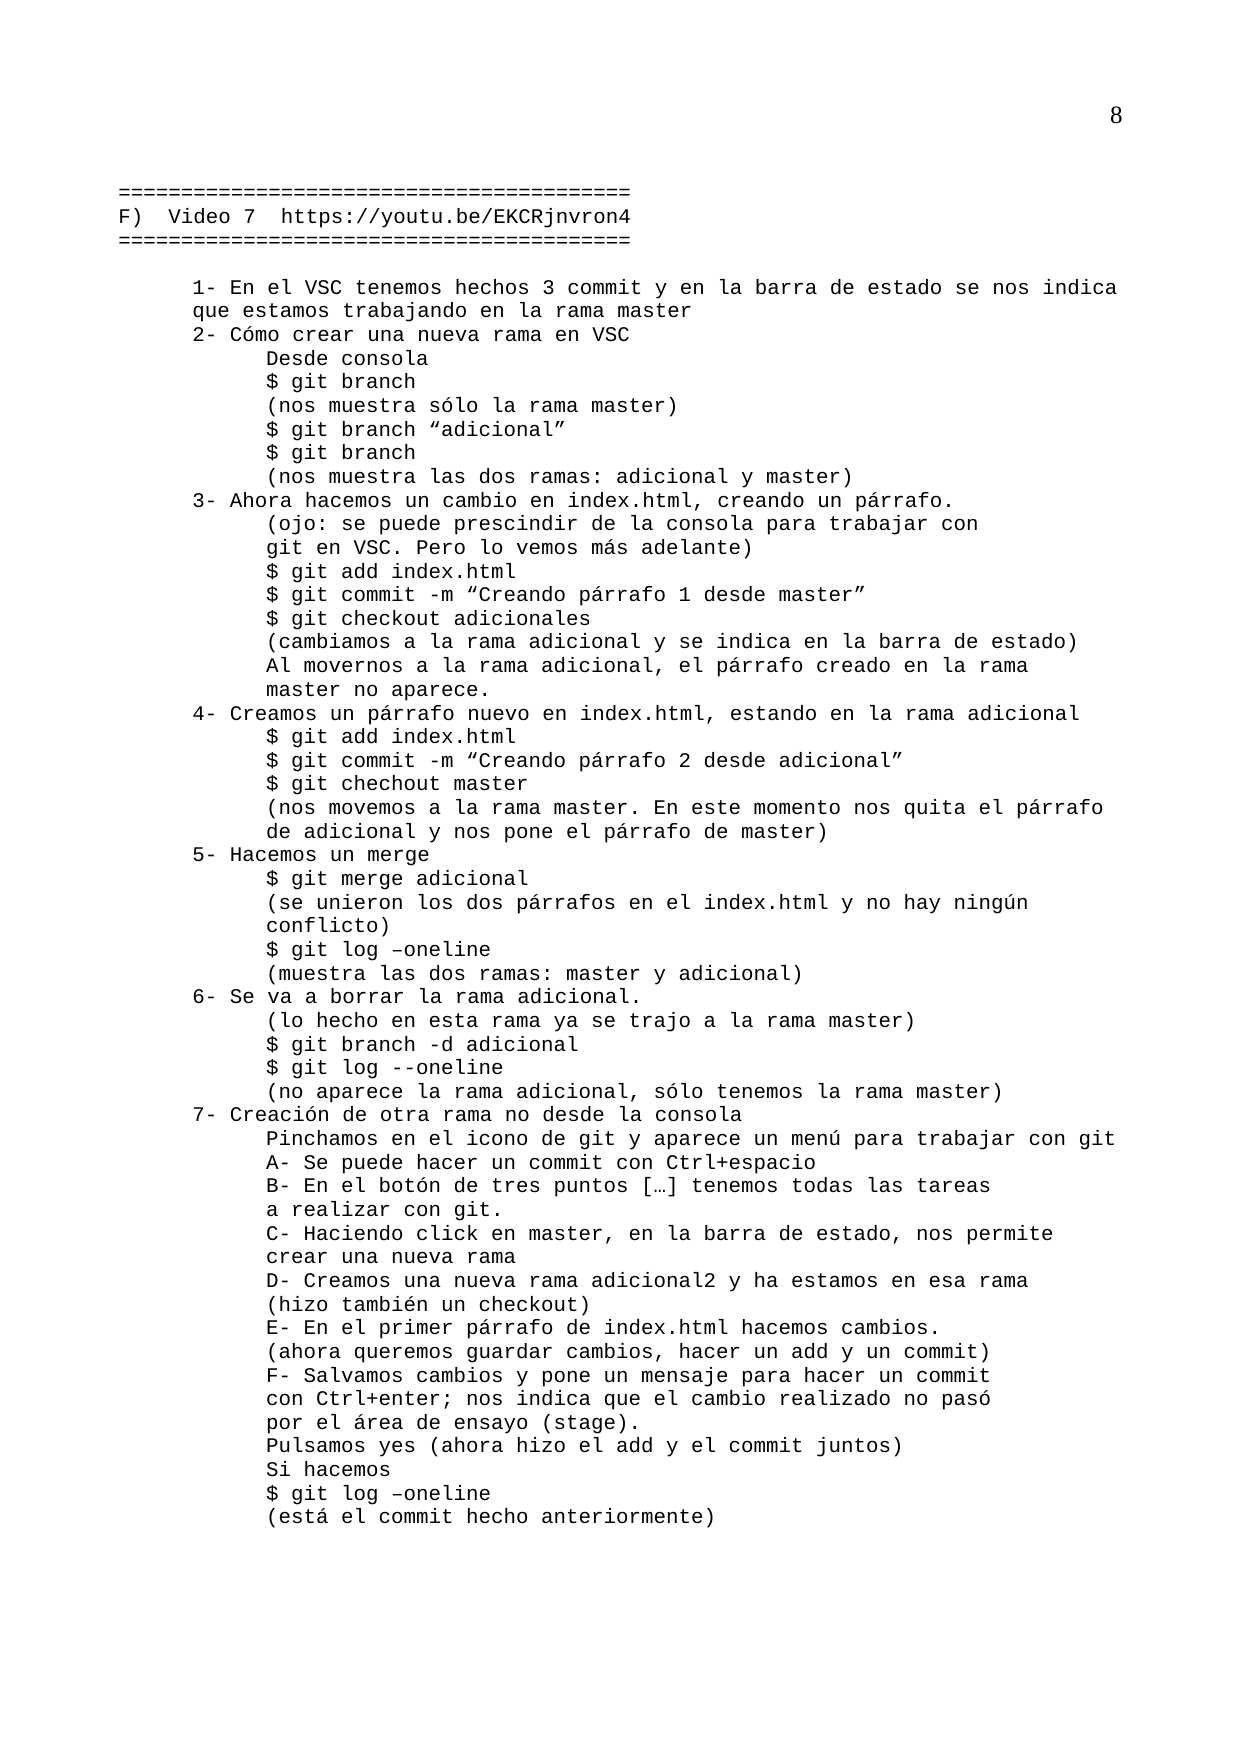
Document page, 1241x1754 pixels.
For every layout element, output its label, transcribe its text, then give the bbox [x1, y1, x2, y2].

text (muestra las dos ramas: master y adicional) [118, 963, 1122, 986]
text (ahora queremos guardar cambios, hacer un add y un commit) [118, 1341, 1122, 1364]
text (nos muestra sólo la rama master) [118, 395, 1122, 419]
text 2- Cómo crear una nueva rama en VSC [118, 324, 1122, 348]
text $ git add index.html [118, 561, 1122, 584]
text Al movernos a la rama adicional, el párrafo creado en la rama [118, 655, 1122, 679]
text $ git add index.html [118, 726, 1122, 750]
text $ git branch “adicional” [118, 419, 1122, 442]
text C- Haciendo click en master, en la barra de estado, nos permite [118, 1223, 1122, 1246]
text B- En el botón de tres puntos […] tenemos todas las tareas [118, 1175, 1122, 1199]
text 1- En el VSC tenemos hechos 3 commit y en la barra de estado se nos indica [118, 277, 1122, 301]
text ========================================= [118, 182, 1122, 206]
text (hizo también un checkout) [118, 1294, 1122, 1317]
text master no aparece. [118, 679, 1122, 702]
text crear una nueva rama [118, 1246, 1122, 1270]
text por el área de ensayo (stage). [118, 1412, 1122, 1436]
text 7- Creación de otra rama no desde la consola [118, 1104, 1122, 1128]
text $ git branch -d adicional [118, 1033, 1122, 1057]
text Pinchamos en el icono de git y aparece un menú para trabajar con git [118, 1128, 1122, 1152]
text F- Salvamos cambios y pone un mensaje para hacer un commit [118, 1364, 1122, 1388]
text que estamos trabajando en la rama master [118, 301, 1122, 324]
text $ git branch [118, 442, 1122, 466]
text (se unieron los dos párrafos en el index.html y no hay ningún [118, 892, 1122, 915]
text ========================================= [118, 229, 1122, 253]
text con Ctrl+enter; nos indica que el cambio realizado no pasó [118, 1388, 1122, 1412]
text (lo hecho en esta rama ya se trajo a la rama master) [118, 1010, 1122, 1033]
text de adicional y nos pone el párrafo de master) [118, 821, 1122, 844]
text A- Se puede hacer un commit con Ctrl+espacio [118, 1152, 1122, 1175]
text $ git commit -m “Creando párrafo 2 desde adicional” [118, 750, 1122, 773]
text (nos muestra las dos ramas: adicional y master) [118, 466, 1122, 490]
text F) Video 7 https://youtu.be/EKCRjnvron4 [118, 206, 1122, 229]
text (no aparece la rama adicional, sólo tenemos la rama master) [118, 1081, 1122, 1104]
text $ git log –oneline [118, 1483, 1122, 1506]
text Pulsamos yes (ahora hizo el add y el commit juntos) [118, 1436, 1122, 1459]
text (nos movemos a la rama master. En este momento nos quita el párrafo [118, 797, 1122, 821]
text conflicto) [118, 915, 1122, 939]
text $ git merge adicional [118, 868, 1122, 892]
text (ojo: se puede prescindir de la consola para trabajar con [118, 513, 1122, 537]
text $ git log --oneline [118, 1057, 1122, 1081]
text (cambiamos a la rama adicional y se indica en la barra de estado) [118, 632, 1122, 655]
text (está el commit hecho anteriormente) [118, 1506, 1122, 1530]
text 5- Hacemos un merge [118, 844, 1122, 868]
text 4- Creamos un párrafo nuevo en index.html, estando en la rama adicional [118, 702, 1122, 726]
text 6- Se va a borrar la rama adicional. [118, 986, 1122, 1010]
text $ git checkout adicionales [118, 608, 1122, 632]
text Si hacemos [118, 1459, 1122, 1483]
text $ git branch [118, 371, 1122, 395]
text $ git commit -m “Creando párrafo 1 desde master” [118, 584, 1122, 608]
text git en VSC. Pero lo vemos más adelante) [118, 537, 1122, 561]
text $ git log –oneline [118, 939, 1122, 963]
text 3- Ahora hacemos un cambio en index.html, creando un párrafo. [118, 490, 1122, 513]
text Desde consola [118, 348, 1122, 371]
text D- Creamos una nueva rama adicional2 y ha estamos en esa rama [118, 1270, 1122, 1294]
text $ git chechout master [118, 773, 1122, 797]
text E- En el primer párrafo de index.html hacemos cambios. [118, 1317, 1122, 1341]
text a realizar con git. [118, 1199, 1122, 1223]
